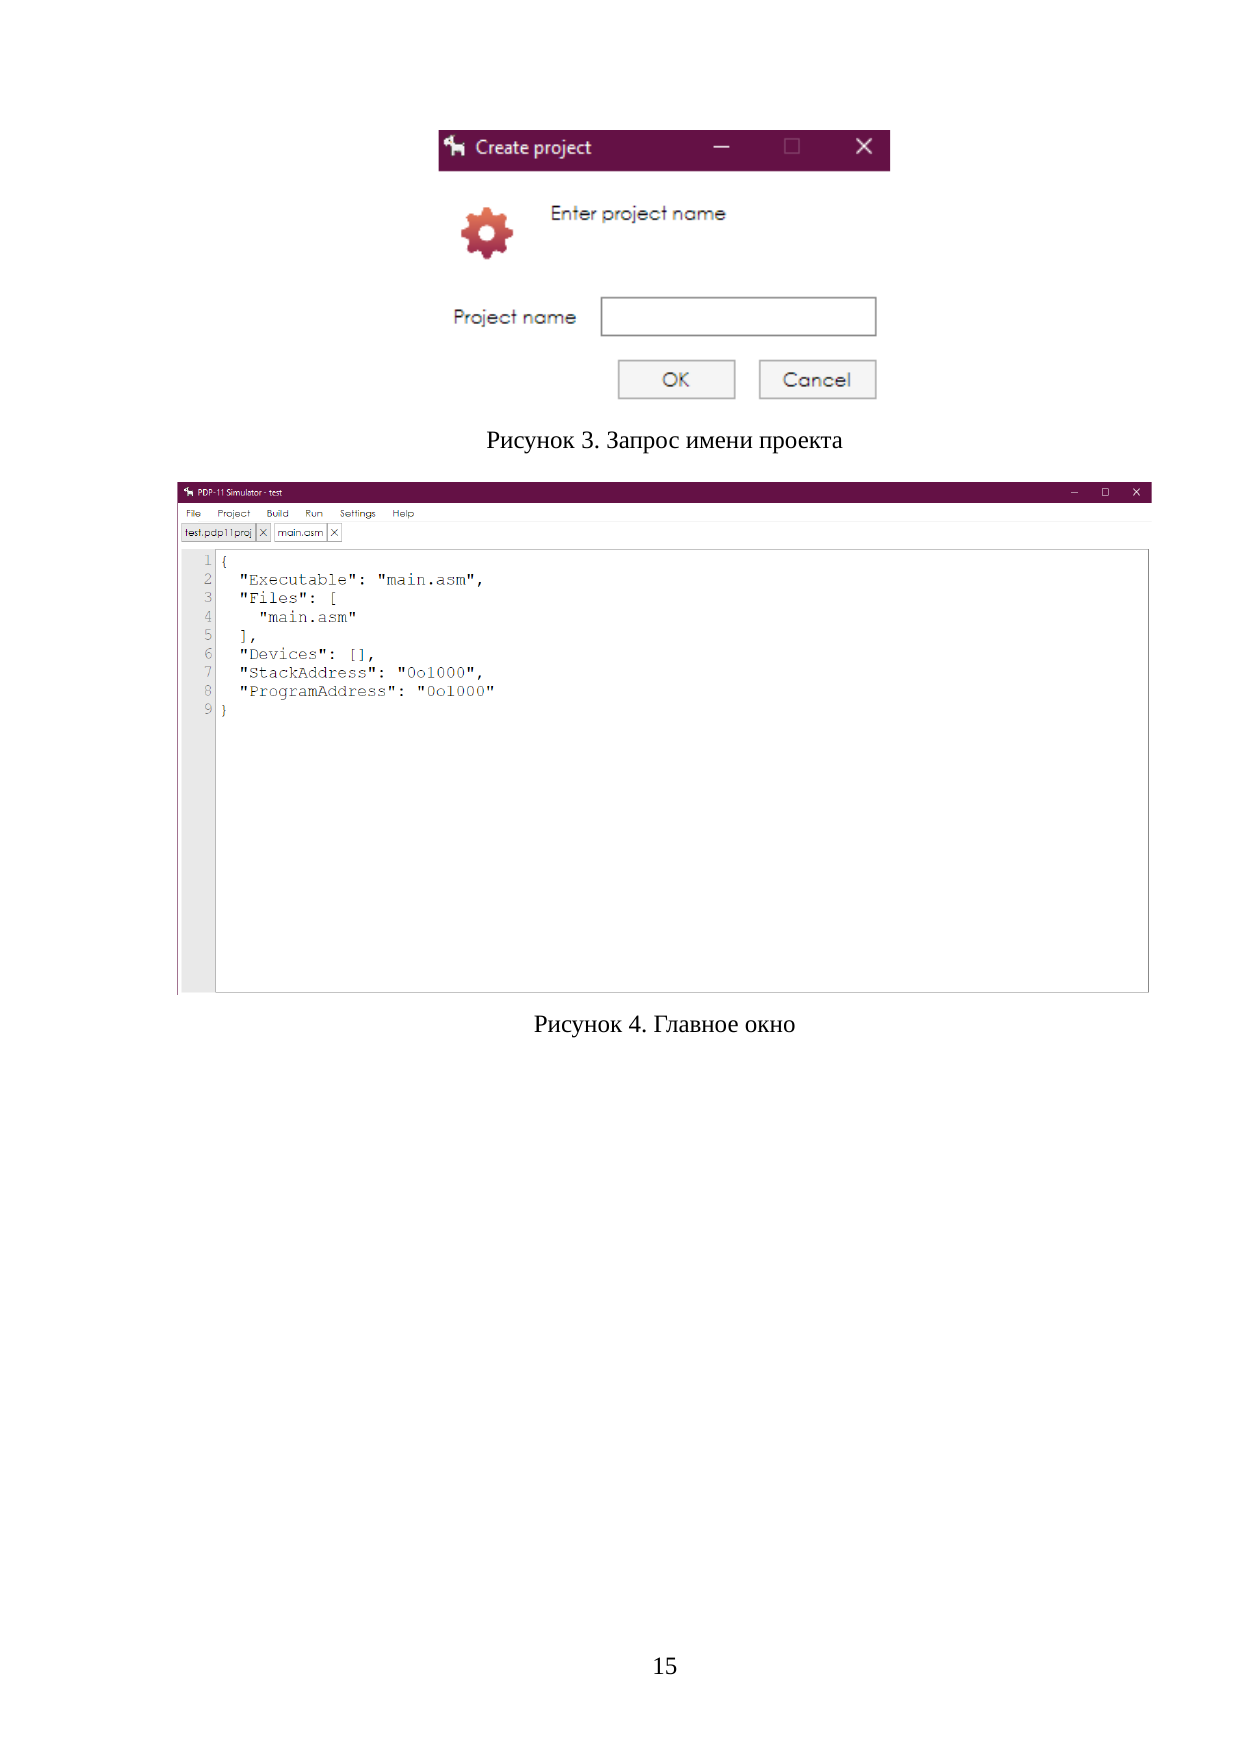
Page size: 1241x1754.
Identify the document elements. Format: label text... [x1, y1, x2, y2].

picture [177, 482, 1152, 995]
picture [438, 130, 891, 412]
text Рисунок 3. Запрос имени проекта [439, 412, 890, 454]
text Рисунок 4. Главное окно [177, 995, 1152, 1038]
